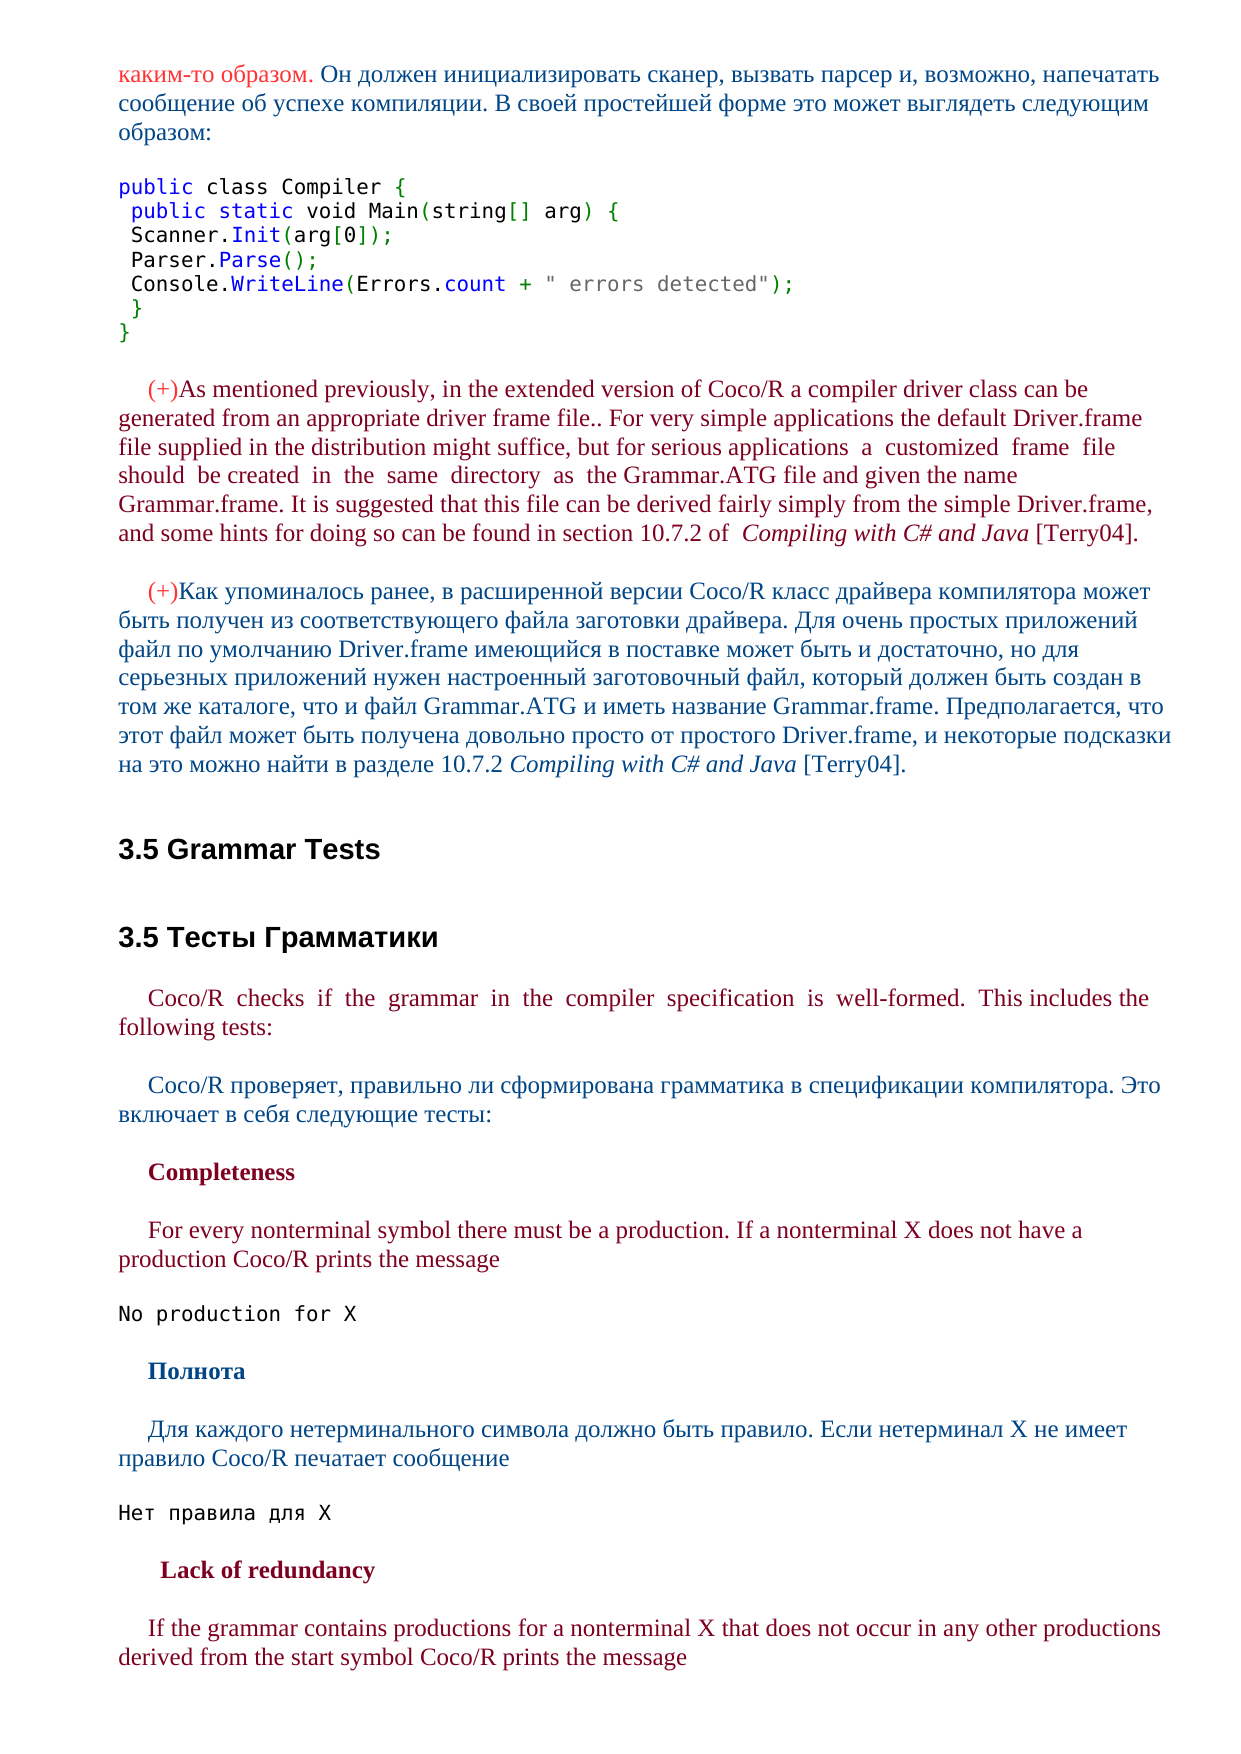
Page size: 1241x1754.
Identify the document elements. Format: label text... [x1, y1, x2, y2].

text No production for X [118, 1302, 1181, 1326]
text Полнота [118, 1356, 1181, 1384]
text Нет правила для X [118, 1501, 1181, 1525]
text Lack of redundancy [118, 1555, 1181, 1583]
subtitle 3.5 Тесты Грамматики [118, 920, 1181, 953]
text public class Compiler { public static void Main(string[] arg) { Scanner.Init(arg[0]); Parser.Parse(); Console.WriteLine(Errors.count + " errors detected"); } } [118, 175, 1181, 345]
text Для каждого нетерминального символа должно быть правило. Если нетерминал X не имеет правило Coco/R печатает сообщение [118, 1414, 1181, 1472]
subtitle 3.5 Grammar Tests [118, 832, 1181, 865]
text Coco/R checks if the grammar in the compiler specification is well-formed. This includes the following tests: [118, 983, 1181, 1040]
text (+)Как упоминалось ранее, в расширенной версии Coco/R класс драйвера компилятора может быть получен из соответствующего файла заготовки драйвера. Для очень простых приложений файл по умолчанию Driver.frame имеющийся в поставке может быть и достаточно, но для серьезных приложений нужен настроенный заготовочный файл, который должен быть создан в том же каталоге, что и файл Grammar.ATG и иметь название Grammar.frame. Предполагается, что этот файл может быть получена довольно просто от простого Driver.frame, и некоторые подсказки на это можно найти в разделе 10.7.2 Compiling with C# and Java [Terry04]. [118, 576, 1181, 777]
text Completeness [118, 1157, 1181, 1186]
text If the grammar contains productions for a nonterminal X that does not occur in any other productions derived from the start symbol Coco/R prints the message [118, 1613, 1181, 1671]
text (+)As mentioned previously, in the extended version of Coco/R a compiler driver class can be generated from an appropriate driver frame file.. For very simple applications the default Driver.frame file supplied in the distribution might suffice, but for serious applications a customized frame file should be created in the same directory as the Grammar.ATG file and given the name Grammar.frame. It is suggested that this file can be derived fairly simply from the simple Driver.frame, and some hints for doing so can be found in section 10.7.2 of Compiling with C# and Java [Terry04]. [118, 374, 1181, 547]
text Coco/R проверяет, правильно ли сформирована грамматика в спецификации компилятора. Это включает в себя следующие тесты: [118, 1070, 1181, 1127]
text For every nonterminal symbol there must be a production. If a nonterminal X does not have a production Coco/R prints the message [118, 1215, 1181, 1273]
text каким-то образом. Он должен инициализировать сканер, вызвать парсер и, возможно, напечатать сообщение об успехе компиляции. В своей простейшей форме это может выглядеть следующим образом: [118, 59, 1181, 145]
